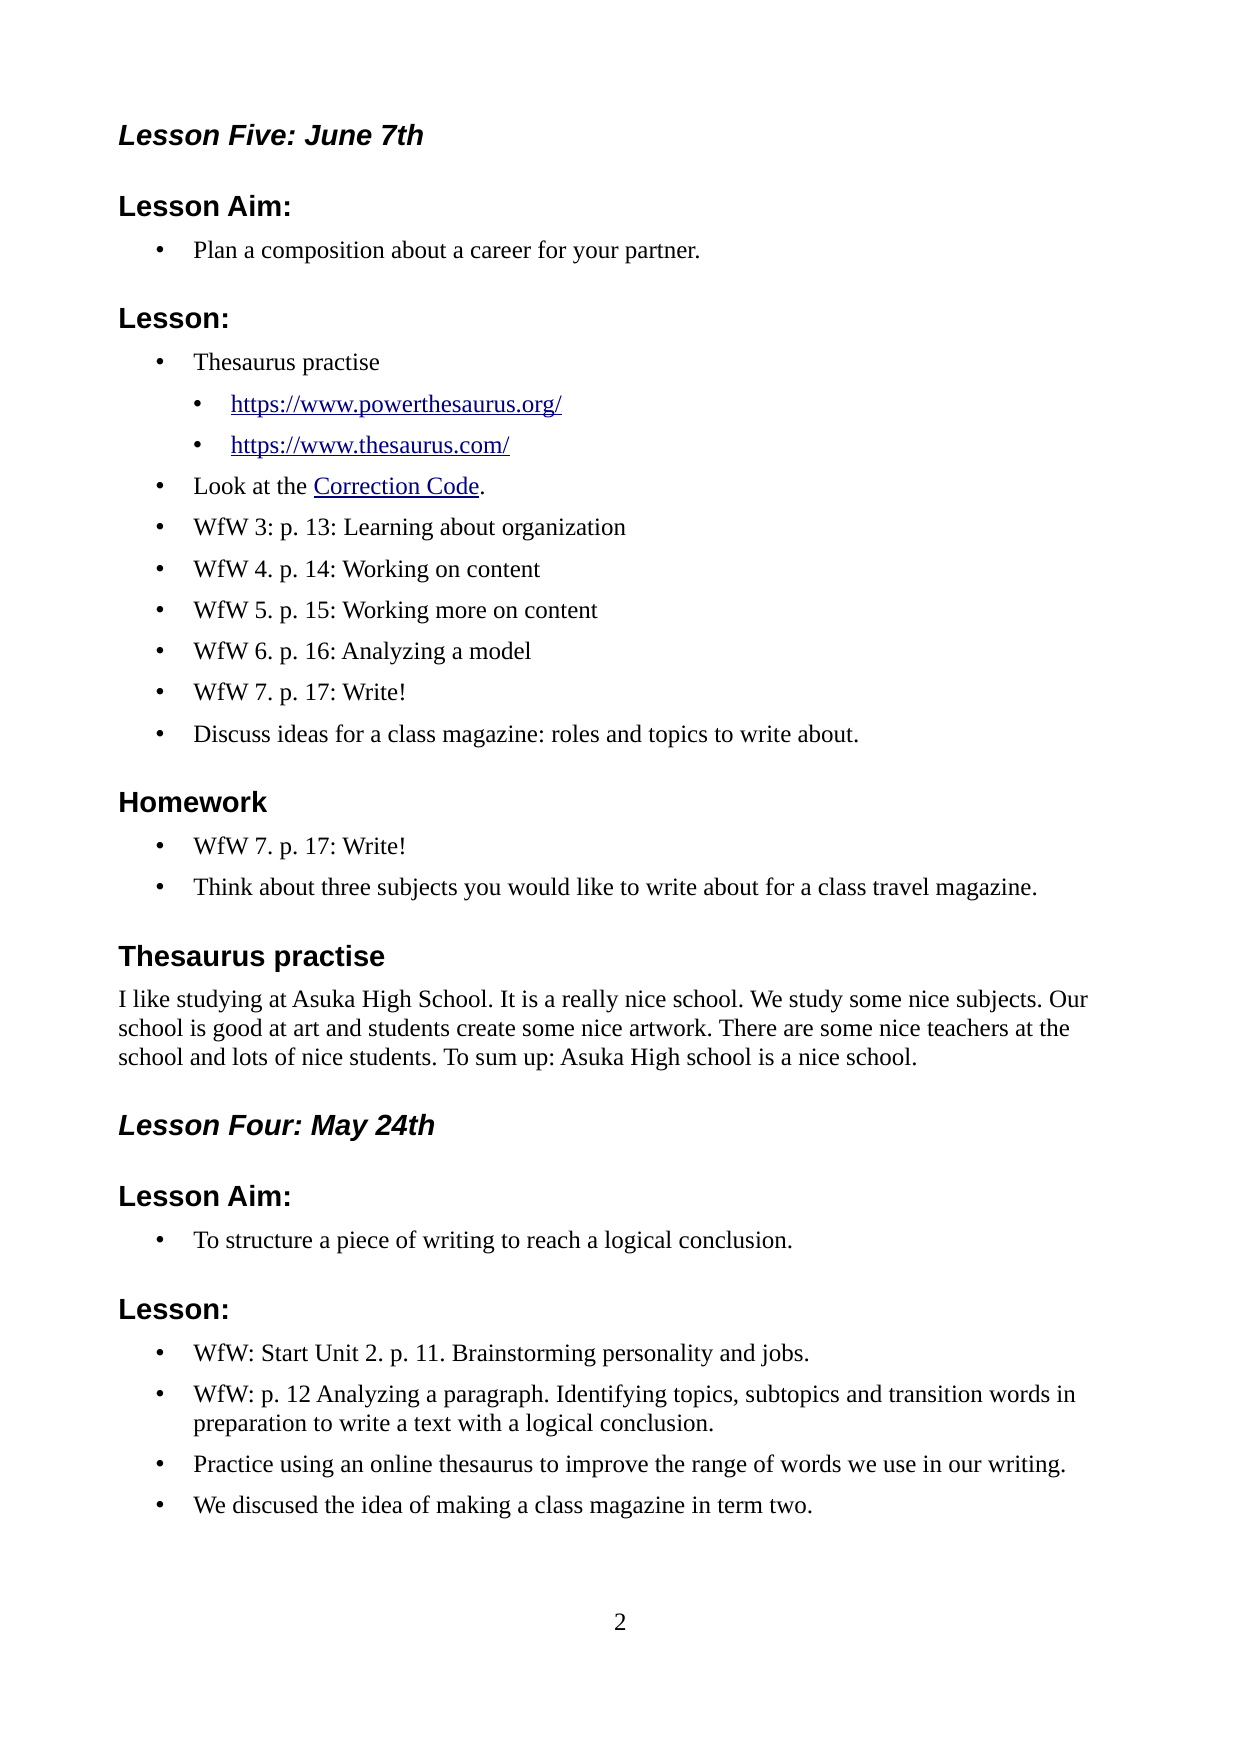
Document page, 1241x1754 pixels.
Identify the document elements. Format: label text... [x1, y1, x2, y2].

list WfW: Start Unit 2. p. 11. Brainstorming personality and jobs. [156, 1338, 1122, 1366]
list We discused the idea of making a class magazine in term two. [156, 1490, 1122, 1519]
subtitle Lesson: [118, 301, 1122, 335]
list Thesaurus practise [156, 347, 1122, 376]
list WfW 3: p. 13: Learning about organization [156, 512, 1122, 541]
list WfW 5. p. 15: Working more on content [156, 595, 1122, 624]
list WfW 7. p. 17: Write! [156, 831, 1122, 860]
list Think about three subjects you would like to write about for a class travel magazine. [156, 872, 1122, 901]
subtitle Lesson Aim: [118, 1179, 1122, 1213]
list To structure a piece of writing to reach a logical conclusion. [156, 1225, 1122, 1254]
list https://www.powerthesaurus.org/ [193, 389, 1122, 417]
list Practice using an online thesaurus to improve the range of words we use in our writing. [156, 1449, 1122, 1478]
subtitle Lesson: [118, 1292, 1122, 1325]
subtitle Lesson Five: June 7th [118, 118, 1122, 152]
list Plan a composition about a career for your partner. [156, 235, 1122, 264]
list WfW: p. 12 Analyzing a paragraph. Identifying topics, subtopics and transition words in preparation to write a text with a logical conclusion. [156, 1379, 1122, 1436]
subtitle Lesson Aim: [118, 189, 1122, 223]
subtitle Thesaurus practise [118, 938, 1122, 972]
list Discuss ideas for a class magazine: roles and topics to write about. [156, 719, 1122, 747]
list https://www.thesaurus.com/ [193, 430, 1122, 459]
text I like studying at Asuka High School. It is a really nice school. We study some nice subjects. Our school is good at art and students create some nice artwork. There are some nice teachers at the school and lots of nice students. To sum up: Asuka High school is a nice school. [118, 984, 1122, 1071]
subtitle Lesson Four: May 24th [118, 1108, 1122, 1142]
list Look at the Correction Code. [156, 471, 1122, 500]
list WfW 6. p. 16: Analyzing a model [156, 636, 1122, 665]
list WfW 4. p. 14: Working on content [156, 554, 1122, 582]
subtitle Homework [118, 785, 1122, 818]
list WfW 7. p. 17: Write! [156, 677, 1122, 706]
